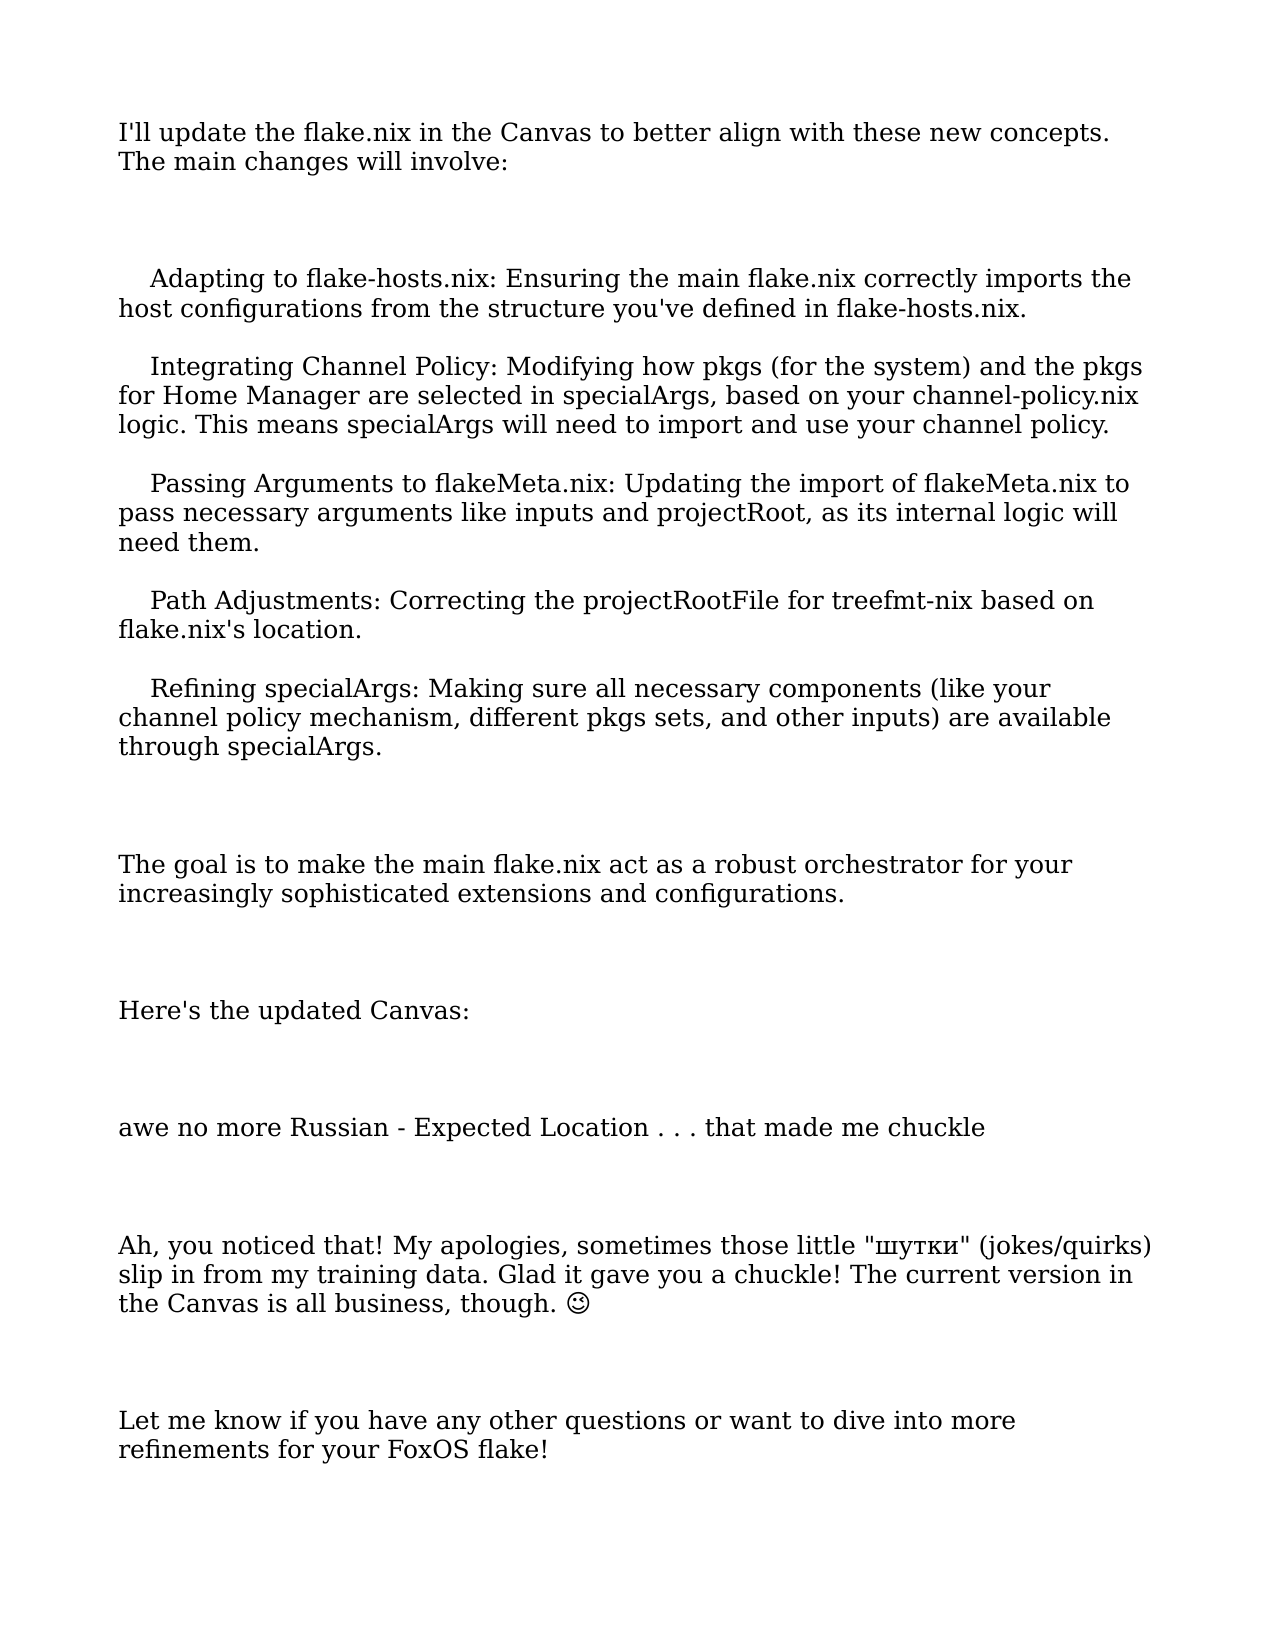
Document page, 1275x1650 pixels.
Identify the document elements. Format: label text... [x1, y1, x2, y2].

text Integrating Channel Policy: Modifying how pkgs (for the system) and the pkgs for Home Manager are selected in specialArgs, based on your channel-policy.nix logic. This means specialArgs will need to import and use your channel policy. [118, 352, 1157, 440]
text I'll update the flake.nix in the Canvas to better align with these new concepts. The main changes will involve: [118, 118, 1157, 176]
text Let me know if you have any other questions or want to dive into more refinements for your FoxOS flake! [118, 1406, 1157, 1465]
text awe no more Russian - Expected Location . . . that made me chuckle [118, 1113, 1157, 1143]
text Adapting to flake-hosts.nix: Ensuring the main flake.nix correctly imports the host configurations from the structure you've defined in flake-hosts.nix. [118, 264, 1157, 323]
text Path Adjustments: Correcting the projectRootFile for treefmt-nix based on flake.nix's location. [118, 586, 1157, 645]
text Ah, you noticed that! My apologies, sometimes those little "шутки" (jokes/quirks) slip in from my training data. Glad it gave you a chuckle! The current version in the Canvas is all business, though. 😉 [118, 1231, 1157, 1318]
text The goal is to make the main flake.nix act as a robust orchestrator for your increasingly sophisticated extensions and configurations. [118, 850, 1157, 908]
text Passing Arguments to flakeMeta.nix: Updating the import of flakeMeta.nix to pass necessary arguments like inputs and projectRoot, as its internal logic will need them. [118, 469, 1157, 557]
text Refining specialArgs: Making sure all necessary components (like your channel policy mechanism, different pkgs sets, and other inputs) are available through specialArgs. [118, 674, 1157, 762]
text Here's the updated Canvas: [118, 996, 1157, 1025]
